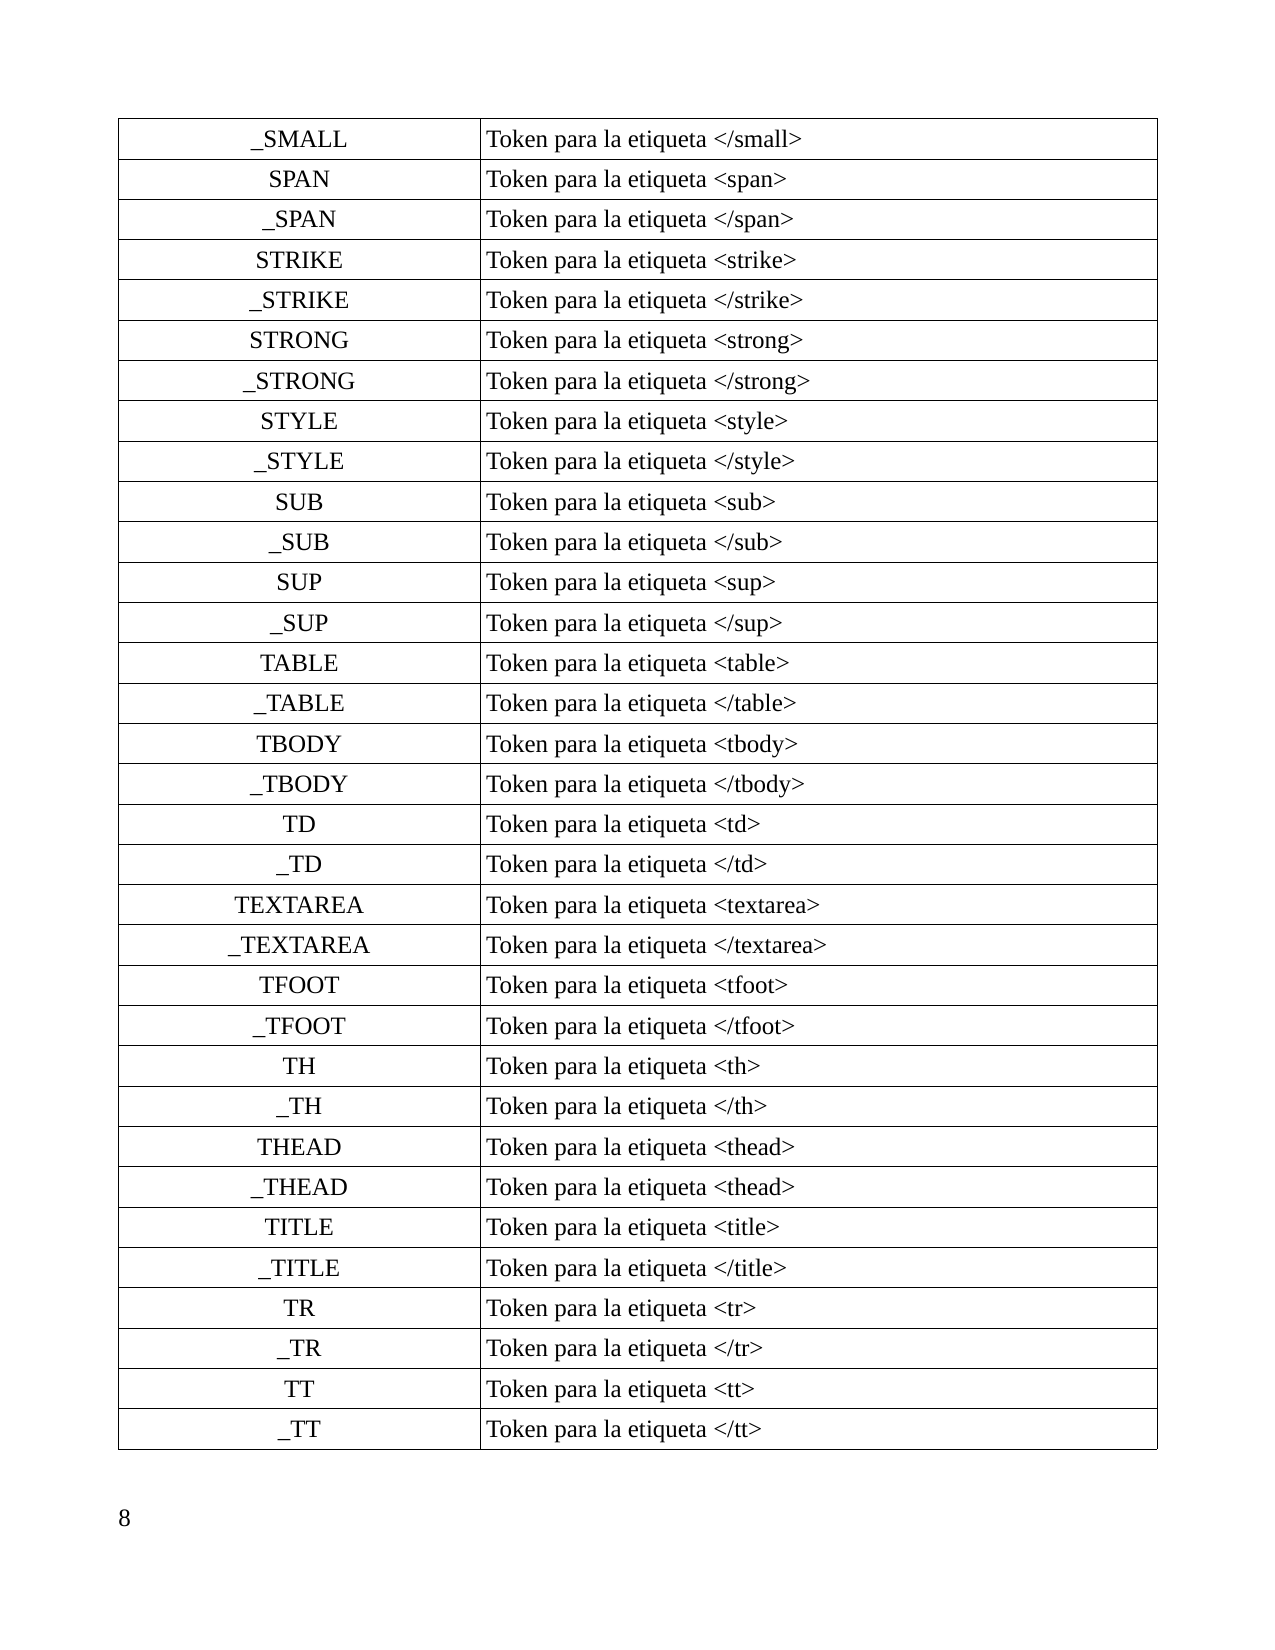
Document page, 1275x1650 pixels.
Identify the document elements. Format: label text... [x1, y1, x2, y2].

table_cell Token para la etiqueta <sub> [481, 482, 1157, 521]
table_cell TR [119, 1288, 480, 1327]
table_cell Token para la etiqueta <title> [481, 1208, 1157, 1247]
table_cell Token para la etiqueta <tt> [481, 1369, 1157, 1408]
table_cell _SPAN [119, 200, 480, 239]
table_cell Token para la etiqueta </strike> [481, 280, 1157, 320]
table_cell _STYLE [119, 442, 480, 481]
table_cell Token para la etiqueta <sup> [481, 563, 1157, 602]
table_cell Token para la etiqueta </sup> [481, 603, 1157, 642]
table_cell Token para la etiqueta </tt> [481, 1409, 1157, 1448]
table_cell Token para la etiqueta </table> [481, 684, 1157, 723]
table_cell TBODY [119, 724, 480, 763]
table_cell Token para la etiqueta <textarea> [481, 885, 1157, 924]
table_cell Token para la etiqueta <style> [481, 401, 1157, 441]
table_cell SUP [119, 563, 480, 602]
table_cell Token para la etiqueta <strike> [481, 240, 1157, 279]
table_cell Token para la etiqueta </td> [481, 845, 1157, 884]
table_cell Token para la etiqueta <strong> [481, 321, 1157, 360]
table_cell Token para la etiqueta <th> [481, 1046, 1157, 1086]
table_cell Token para la etiqueta </sub> [481, 522, 1157, 562]
table_cell Token para la etiqueta </tfoot> [481, 1006, 1157, 1045]
table_cell Token para la etiqueta </th> [481, 1087, 1157, 1126]
table_cell _SMALL [119, 119, 480, 158]
table_cell Token para la etiqueta <thead> [481, 1167, 1157, 1207]
table_cell TEXTAREA [119, 885, 480, 924]
table_cell _TH [119, 1087, 480, 1126]
table_cell _STRONG [119, 361, 480, 400]
table_cell Token para la etiqueta <td> [481, 805, 1157, 844]
table_cell Token para la etiqueta </small> [481, 119, 1157, 158]
table_cell _TBODY [119, 764, 480, 803]
table_cell THEAD [119, 1127, 480, 1166]
table_cell _TD [119, 845, 480, 884]
table_cell Token para la etiqueta </textarea> [481, 925, 1157, 965]
table_cell Token para la etiqueta <table> [481, 643, 1157, 682]
table_cell _TR [119, 1329, 480, 1368]
table_cell TITLE [119, 1208, 480, 1247]
table_cell _TITLE [119, 1248, 480, 1287]
table_cell STRONG [119, 321, 480, 360]
table_cell _TABLE [119, 684, 480, 723]
table_cell _TT [119, 1409, 480, 1448]
table_cell Token para la etiqueta <thead> [481, 1127, 1157, 1166]
table_cell Token para la etiqueta </span> [481, 200, 1157, 239]
table_cell Token para la etiqueta </tbody> [481, 764, 1157, 803]
table_cell _TFOOT [119, 1006, 480, 1045]
table_cell Token para la etiqueta </tr> [481, 1329, 1157, 1368]
table_cell Token para la etiqueta </strong> [481, 361, 1157, 400]
table_cell _THEAD [119, 1167, 480, 1207]
table_cell STRIKE [119, 240, 480, 279]
table_cell Token para la etiqueta <tr> [481, 1288, 1157, 1327]
table_cell Token para la etiqueta <span> [481, 160, 1157, 199]
table_cell _STRIKE [119, 280, 480, 320]
table_cell TABLE [119, 643, 480, 682]
table_cell TFOOT [119, 966, 480, 1005]
table_cell _SUB [119, 522, 480, 562]
table_cell Token para la etiqueta </style> [481, 442, 1157, 481]
table_cell TD [119, 805, 480, 844]
table_cell SPAN [119, 160, 480, 199]
table_cell Token para la etiqueta <tbody> [481, 724, 1157, 763]
table_cell _SUP [119, 603, 480, 642]
table_cell STYLE [119, 401, 480, 441]
table_cell Token para la etiqueta <tfoot> [481, 966, 1157, 1005]
table_cell Token para la etiqueta </title> [481, 1248, 1157, 1287]
table_cell _TEXTAREA [119, 925, 480, 965]
table_cell TH [119, 1046, 480, 1086]
table_cell TT [119, 1369, 480, 1408]
table_cell SUB [119, 482, 480, 521]
